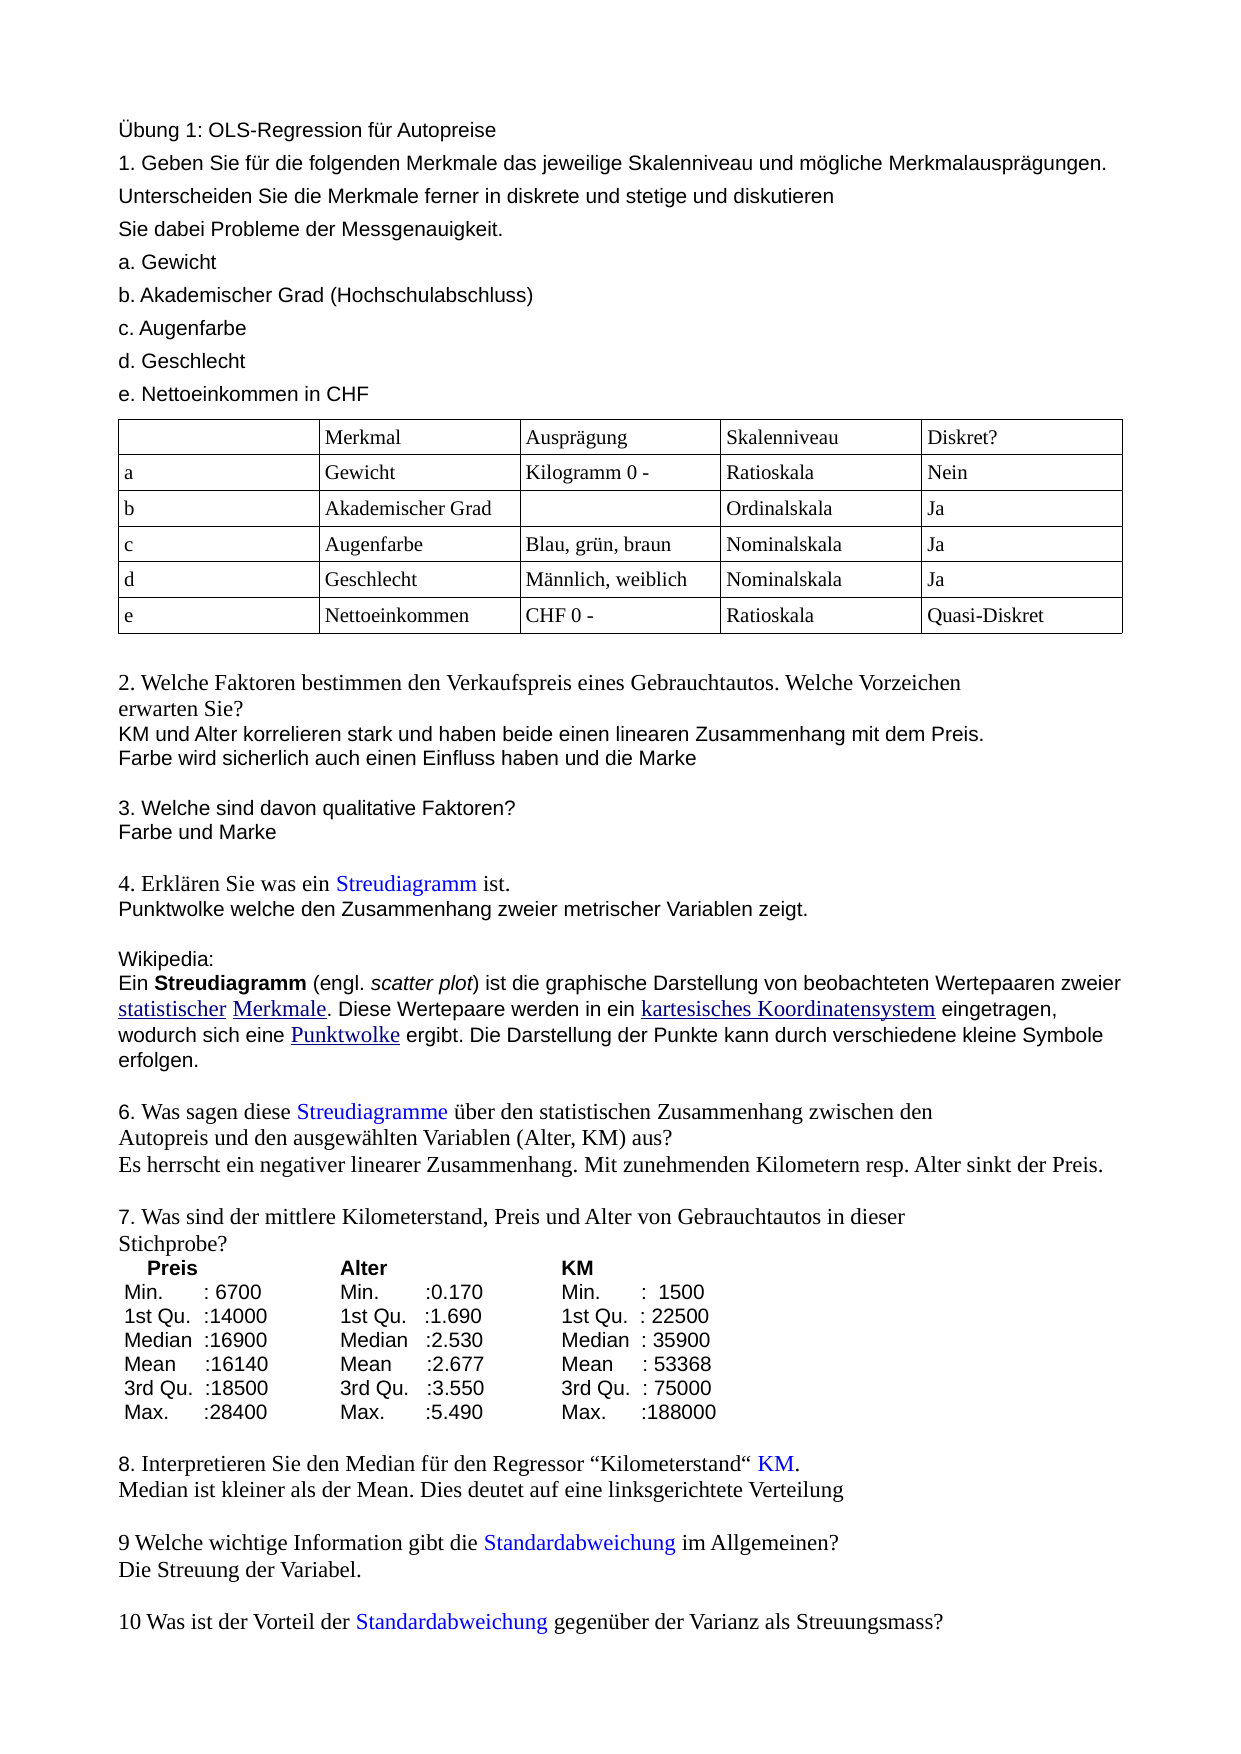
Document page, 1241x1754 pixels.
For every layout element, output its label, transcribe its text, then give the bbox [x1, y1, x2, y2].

table_header Diskret? [922, 420, 1122, 454]
table_cell Ja [922, 491, 1122, 526]
table_cell Quasi-Diskret [922, 598, 1122, 632]
table_cell c [119, 527, 319, 561]
text Übung 1: OLS-Regression für Autopreise [118, 118, 1122, 142]
table_header Ausprägung [521, 420, 720, 454]
table_cell Geschlecht [320, 562, 520, 597]
text Median ist kleiner als der Mean. Dies deutet auf eine linksgerichtete Verteilung [118, 1477, 1122, 1503]
text 1. Geben Sie für die folgenden Merkmale das jeweilige Skalenniveau und mögliche Merkmalausprägungen. [118, 151, 1122, 175]
table_cell Ratioskala [721, 455, 921, 490]
text Sie dabei Probleme der Messgenauigkeit. [118, 217, 1122, 241]
table_cell Männlich, weiblich [521, 562, 720, 597]
table_cell e [119, 598, 319, 632]
table_cell Nein [922, 455, 1122, 490]
text 7. Was sind der mittlere Kilometerstand, Preis und Alter von Gebrauchtautos in dieser [118, 1203, 1122, 1230]
table_cell Akademischer Grad [320, 491, 520, 526]
text 10 Was ist der Vorteil der Standardabweichung gegenüber der Varianz als Streuungsmass? [118, 1608, 1122, 1635]
table_cell Ja [922, 527, 1122, 561]
text e. Nettoeinkommen in CHF [118, 382, 1122, 406]
text erwarten Sie? [118, 696, 1122, 722]
text 2. Welche Faktoren bestimmen den Verkaufspreis eines Gebrauchtautos. Welche Vorzeichen [118, 669, 1122, 696]
text Farbe wird sicherlich auch einen Einfluss haben und die Marke [118, 746, 1122, 770]
text 1st Qu. :14000 1st Qu. :1.690 1st Qu. : 22500 [118, 1304, 1122, 1328]
table_cell Ja [922, 562, 1122, 597]
text Unterscheiden Sie die Merkmale ferner in diskrete und stetige und diskutieren [118, 184, 1122, 208]
table_cell Nominalskala [721, 562, 921, 597]
text Autopreis und den ausgewählten Variablen (Alter, KM) aus? [118, 1124, 1122, 1151]
text Ein Streudiagramm (engl. scatter plot) ist die graphische Darstellung von beobachteten Wertepaaren zweier statistischer Merkmale. Diese Wertepaare werden in ein kartesisches Koordinatensystem eingetragen, wodurch sich eine Punktwolke ergibt. Die Darstellung der Punkte kann durch verschiedene kleine Symbole erfolgen. [118, 971, 1122, 1072]
table_cell Nominalskala [721, 527, 921, 561]
table_header [119, 420, 319, 454]
text 8. Interpretieren Sie den Median für den Regressor “Kilometerstand“ KM. [118, 1450, 1122, 1477]
text Max. :28400 Max. :5.490 Max. :188000 [118, 1400, 1122, 1424]
table_cell Ordinalskala [721, 491, 921, 526]
text Preis Alter KM [118, 1256, 1122, 1280]
text c. Augenfarbe [118, 316, 1122, 340]
table_cell [521, 491, 720, 526]
table_header Skalenniveau [721, 420, 921, 454]
text Mean :16140 Mean :2.677 Mean : 53368 [118, 1352, 1122, 1376]
text Stichprobe? [118, 1230, 1122, 1256]
table_cell Nettoeinkommen [320, 598, 520, 632]
text KM und Alter korrelieren stark und haben beide einen linearen Zusammenhang mit dem Preis. [118, 722, 1122, 746]
text Die Streuung der Variabel. [118, 1556, 1122, 1582]
text 3rd Qu. :18500 3rd Qu. :3.550 3rd Qu. : 75000 [118, 1376, 1122, 1400]
text 6. Was sagen diese Streudiagramme über den statistischen Zusammenhang zwischen den [118, 1098, 1122, 1124]
text 3. Welche sind davon qualitative Faktoren? [118, 796, 1122, 820]
table_cell a [119, 455, 319, 490]
table_cell Gewicht [320, 455, 520, 490]
text Min. : 6700 Min. :0.170 Min. : 1500 [118, 1280, 1122, 1304]
table_cell Ratioskala [721, 598, 921, 632]
table_cell Kilogramm 0 - [521, 455, 720, 490]
table_cell Augenfarbe [320, 527, 520, 561]
text a. Gewicht [118, 250, 1122, 274]
table_cell b [119, 491, 319, 526]
table_cell Blau, grün, braun [521, 527, 720, 561]
text Median :16900 Median :2.530 Median : 35900 [118, 1328, 1122, 1352]
table_cell CHF 0 - [521, 598, 720, 632]
table_cell d [119, 562, 319, 597]
text 4. Erklären Sie was ein Streudiagramm ist. [118, 870, 1122, 897]
text Es herrscht ein negativer linearer Zusammenhang. Mit zunehmenden Kilometern resp. Alter sinkt der Preis. [118, 1151, 1122, 1177]
text 9 Welche wichtige Information gibt die Standardabweichung im Allgemeinen? [118, 1529, 1122, 1556]
text Punktwolke welche den Zusammenhang zweier metrischer Variablen zeigt. [118, 897, 1122, 921]
table_header Merkmal [320, 420, 520, 454]
text Farbe und Marke [118, 820, 1122, 844]
text b. Akademischer Grad (Hochschulabschluss) [118, 283, 1122, 307]
text Wikipedia: [118, 947, 1122, 971]
text d. Geschlecht [118, 349, 1122, 373]
